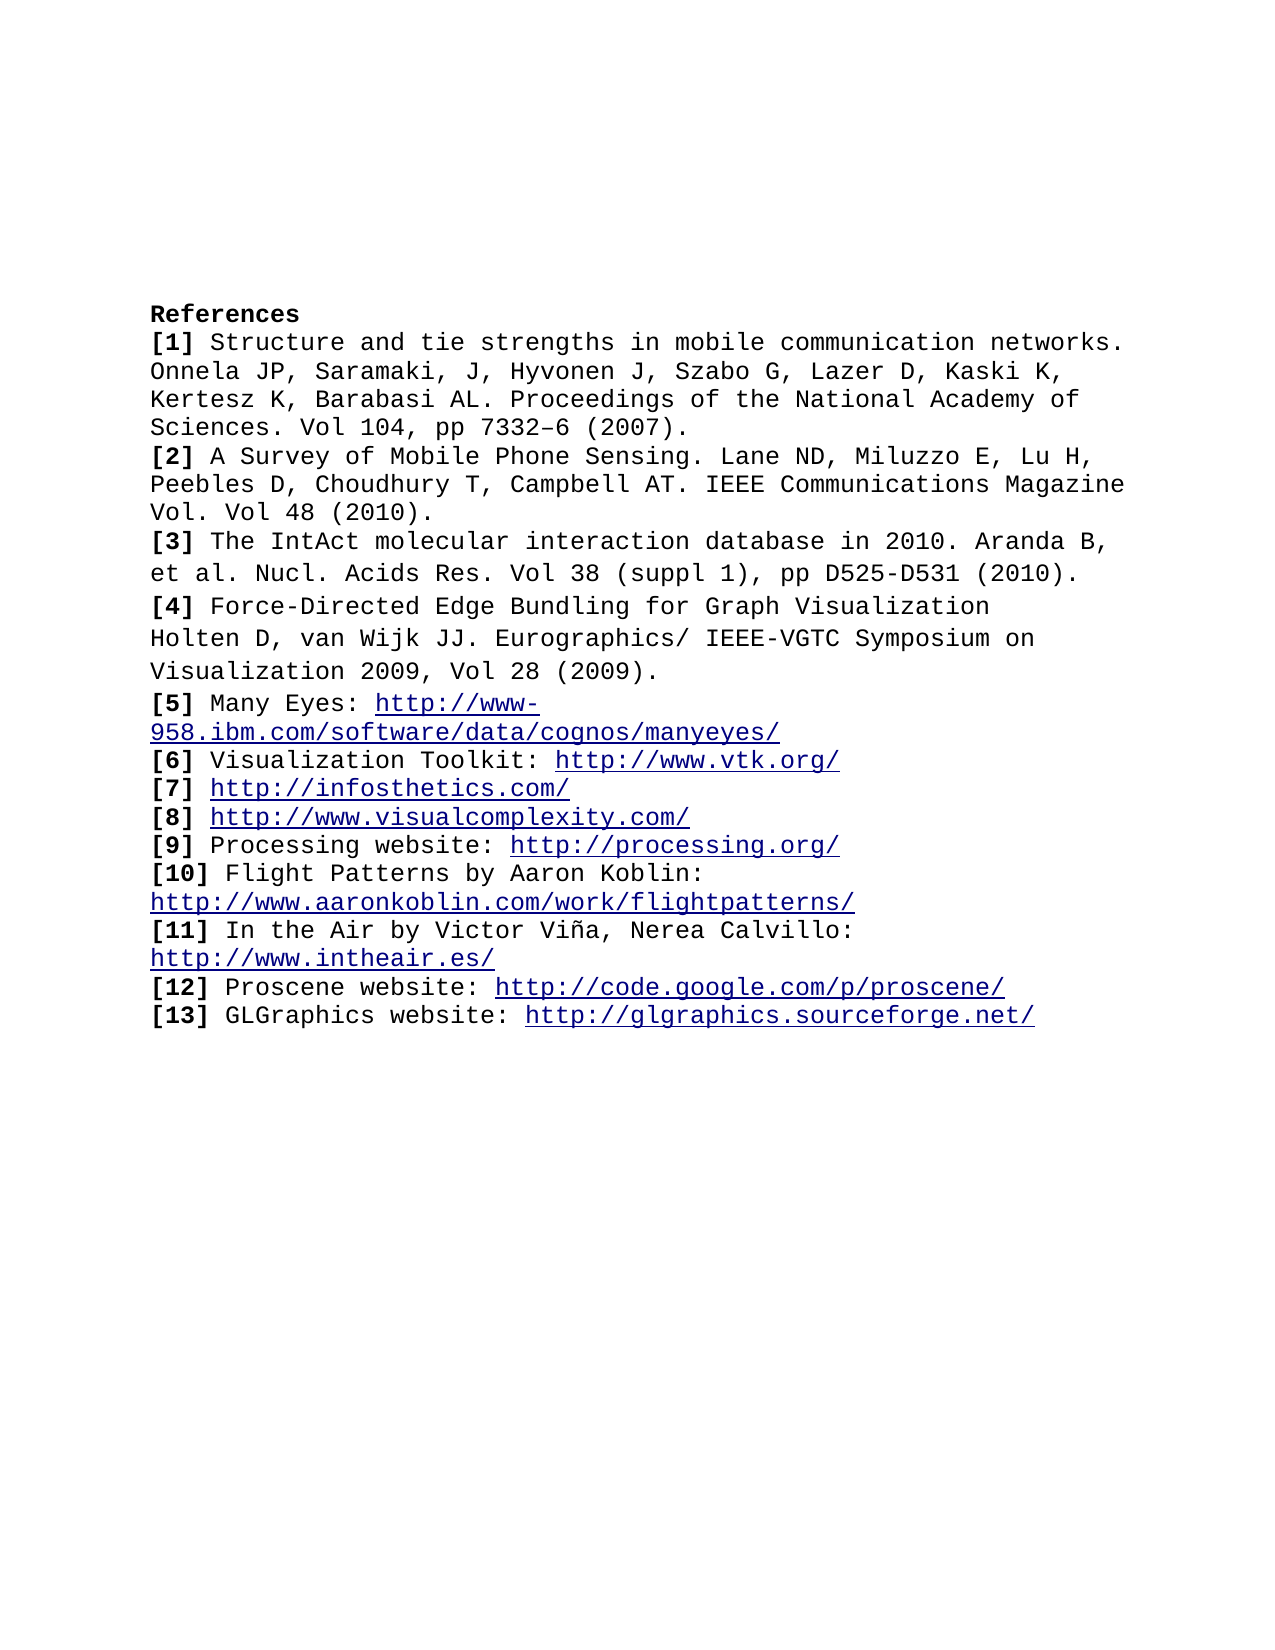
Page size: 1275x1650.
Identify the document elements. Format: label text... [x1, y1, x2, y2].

text [8] http://www.visualcomplexity.com/ [150, 804, 1125, 832]
text [9] Processing website: http://processing.org/ [150, 832, 1125, 861]
text [12] Proscene website: http://code.google.com/p/proscene/ [150, 974, 1125, 1002]
text [5] Many Eyes: http://www-958.ibm.com/software/data/cognos/manyeyes/ [150, 691, 1125, 747]
text [7] http://infosthetics.com/ [150, 776, 1125, 804]
text [10] Flight Patterns by Aaron Koblin: http://www.aaronkoblin.com/work/flightpatterns/ [150, 861, 1125, 917]
text References [150, 302, 1125, 330]
text [4] Force-Directed Edge Bundling for Graph Visualization [150, 593, 1125, 622]
text [3] The IntAct molecular interaction database in 2010. Aranda B, et al. Nucl. Acids Res. Vol 38 (suppl 1), pp D525-D531 (2010). [150, 528, 1125, 589]
text Holten D, van Wijk JJ. Eurographics/ IEEE-VGTC Symposium on Visualization 2009, Vol 28 (2009). [150, 626, 1125, 687]
text [11] In the Air by Victor Viña, Nerea Calvillo: http://www.intheair.es/ [150, 917, 1125, 974]
text [6] Visualization Toolkit: http://www.vtk.org/ [150, 747, 1125, 776]
text [2] A Survey of Mobile Phone Sensing. Lane ND, Miluzzo E, Lu H, Peebles D, Choudhury T, Campbell AT. IEEE Communications Magazine Vol. Vol 48 (2010). [150, 443, 1125, 528]
text [13] GLGraphics website: http://glgraphics.sourceforge.net/ [150, 1002, 1125, 1031]
text [1] Structure and tie strengths in mobile communication networks. Onnela JP, Saramaki, J, Hyvonen J, Szabo G, Lazer D, Kaski K, Kertesz K, Barabasi AL. Proceedings of the National Academy of Sciences. Vol 104, pp 7332–6 (2007). [150, 330, 1125, 443]
